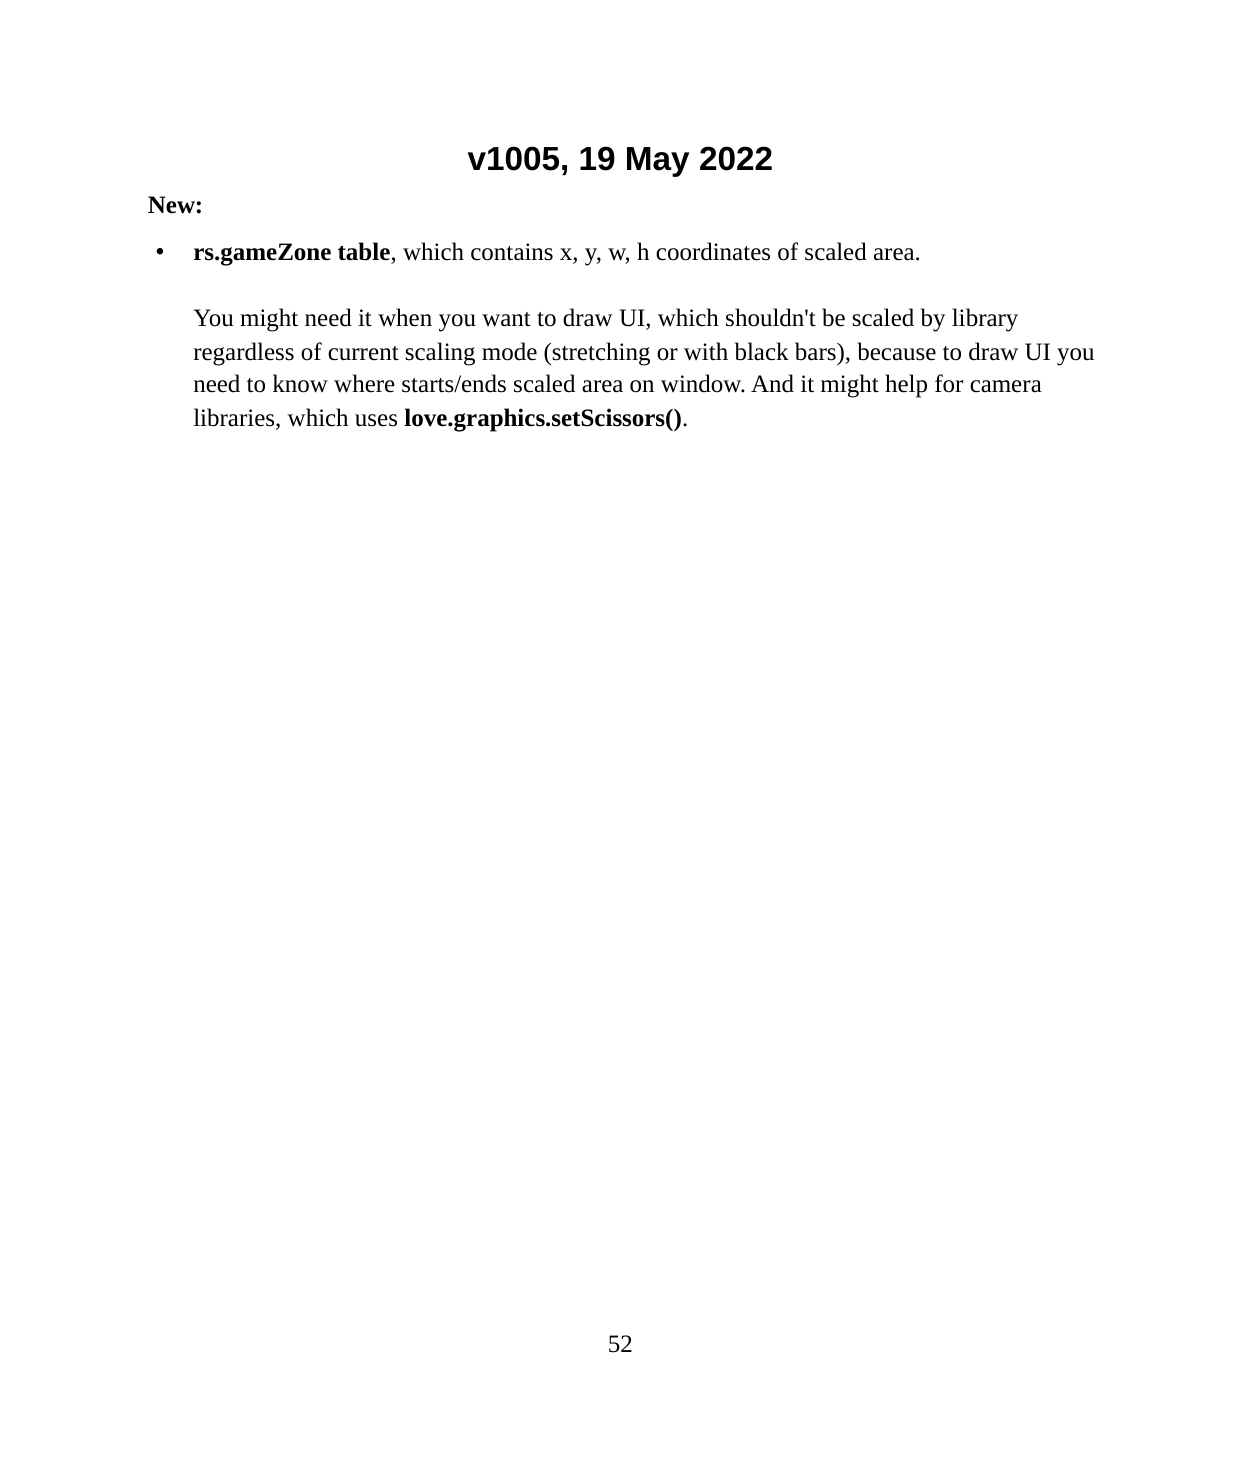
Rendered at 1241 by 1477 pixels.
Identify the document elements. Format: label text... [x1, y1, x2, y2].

text New: [118, 190, 1122, 219]
list rs.gameZone table, which contains x, y, w, h coordinates of scaled area. You might need it when you want to draw UI, which shouldn't be scaled by library regardless of current scaling mode (stretching or with black bars), because to draw UI you need to know where starts/ends scaled area on window. And it might help for camera libraries, which uses love.graphics.setScissors(). [156, 237, 1122, 431]
subtitle v1005, 19 May 2022 [118, 139, 1122, 177]
